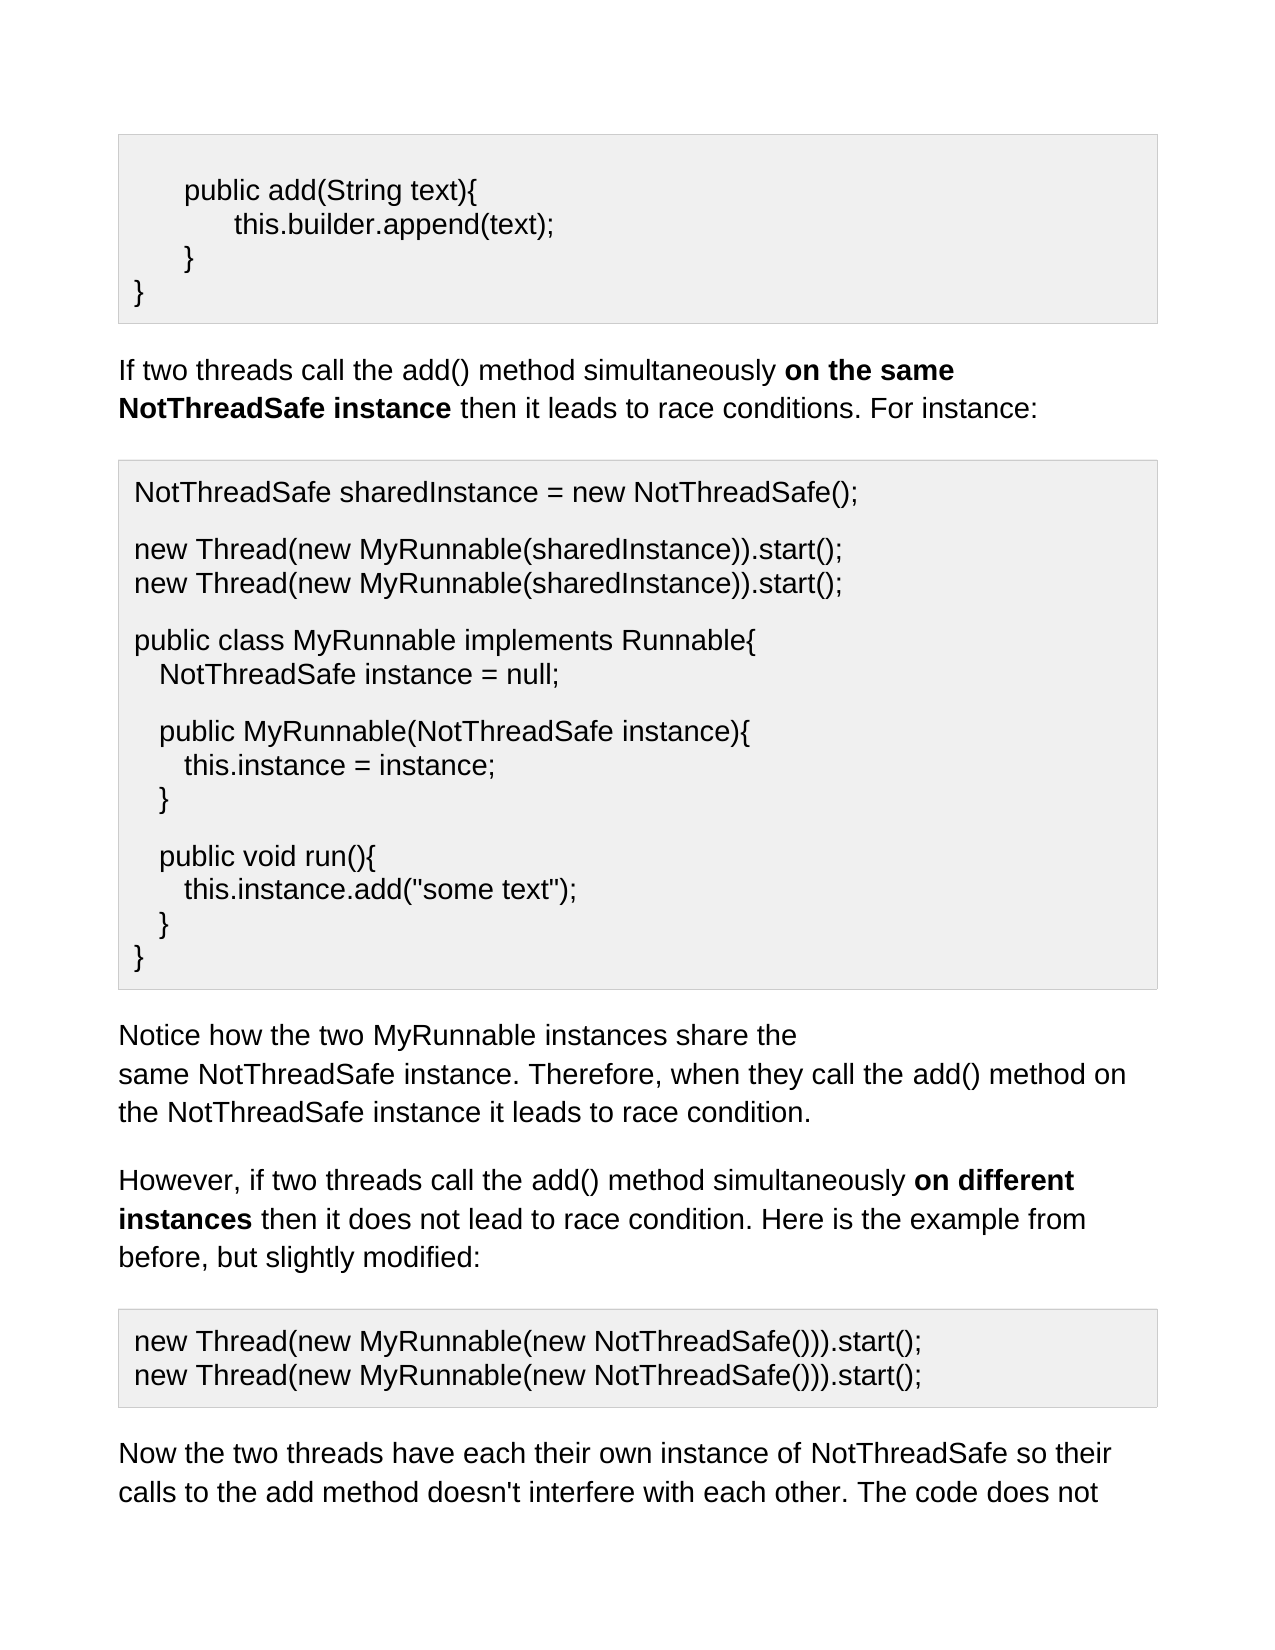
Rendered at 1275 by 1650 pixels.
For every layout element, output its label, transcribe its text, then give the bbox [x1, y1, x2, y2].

text new Thread(new MyRunnable(new NotThreadSafe())).start(); [119, 1310, 1157, 1342]
text } [390, 890, 398, 897]
text this.instance.add("some text"); [119, 856, 1157, 890]
text } [428, 767, 435, 773]
text However, if two threads call the add() method simultaneously on different instances then it does not lead to race condition. Here is the example from before, but slightly modified: [118, 1163, 1157, 1274]
text } [119, 924, 1157, 989]
text } [374, 890, 382, 897]
text NotThreadSafe sharedInstance = new NotThreadSafe(); [119, 461, 1157, 493]
text } [286, 891, 293, 897]
text } [119, 225, 1157, 258]
text } [336, 225, 344, 232]
text } [358, 891, 365, 897]
text If two threads call the add() method simultaneously on the same NotThreadSafe instance then it leads to race conditions. For instance: [118, 353, 1157, 425]
text } [467, 225, 475, 232]
text this.instance = instance; [119, 732, 1157, 766]
text this.builder.append(text); [119, 191, 1157, 225]
text } [441, 890, 449, 897]
text public add(String text){ [119, 157, 1157, 191]
text } [119, 258, 1157, 323]
text Notice how the two MyRunnable instances share the same NotThreadSafe instance. Therefore, when they call the add() method on the NotThreadSafe instance it leads to race condition. [118, 1018, 1157, 1129]
text Now the two threads have each their own instance of NotThreadSafe so their calls to the add method doesn't interfere with each other. The code does not [118, 1436, 1157, 1508]
text new Thread(new MyRunnable(sharedInstance)).start(); [119, 550, 1157, 584]
text } [292, 225, 299, 232]
text NotThreadSafe instance = null; [119, 641, 1157, 674]
text } [119, 766, 1157, 799]
text } [404, 225, 411, 232]
text new Thread(new MyRunnable(sharedInstance)).start(); [119, 517, 1157, 550]
text } [420, 225, 427, 232]
text } [119, 890, 1157, 924]
text public MyRunnable(NotThreadSafe instance){ [119, 698, 1157, 732]
text } [387, 226, 394, 232]
text new Thread(new MyRunnable(new NotThreadSafe())).start(); [119, 1342, 1157, 1407]
text public void run(){ [119, 823, 1157, 856]
text } [307, 225, 315, 232]
text public class MyRunnable implements Runnable{ [119, 607, 1157, 641]
text } [286, 767, 293, 773]
